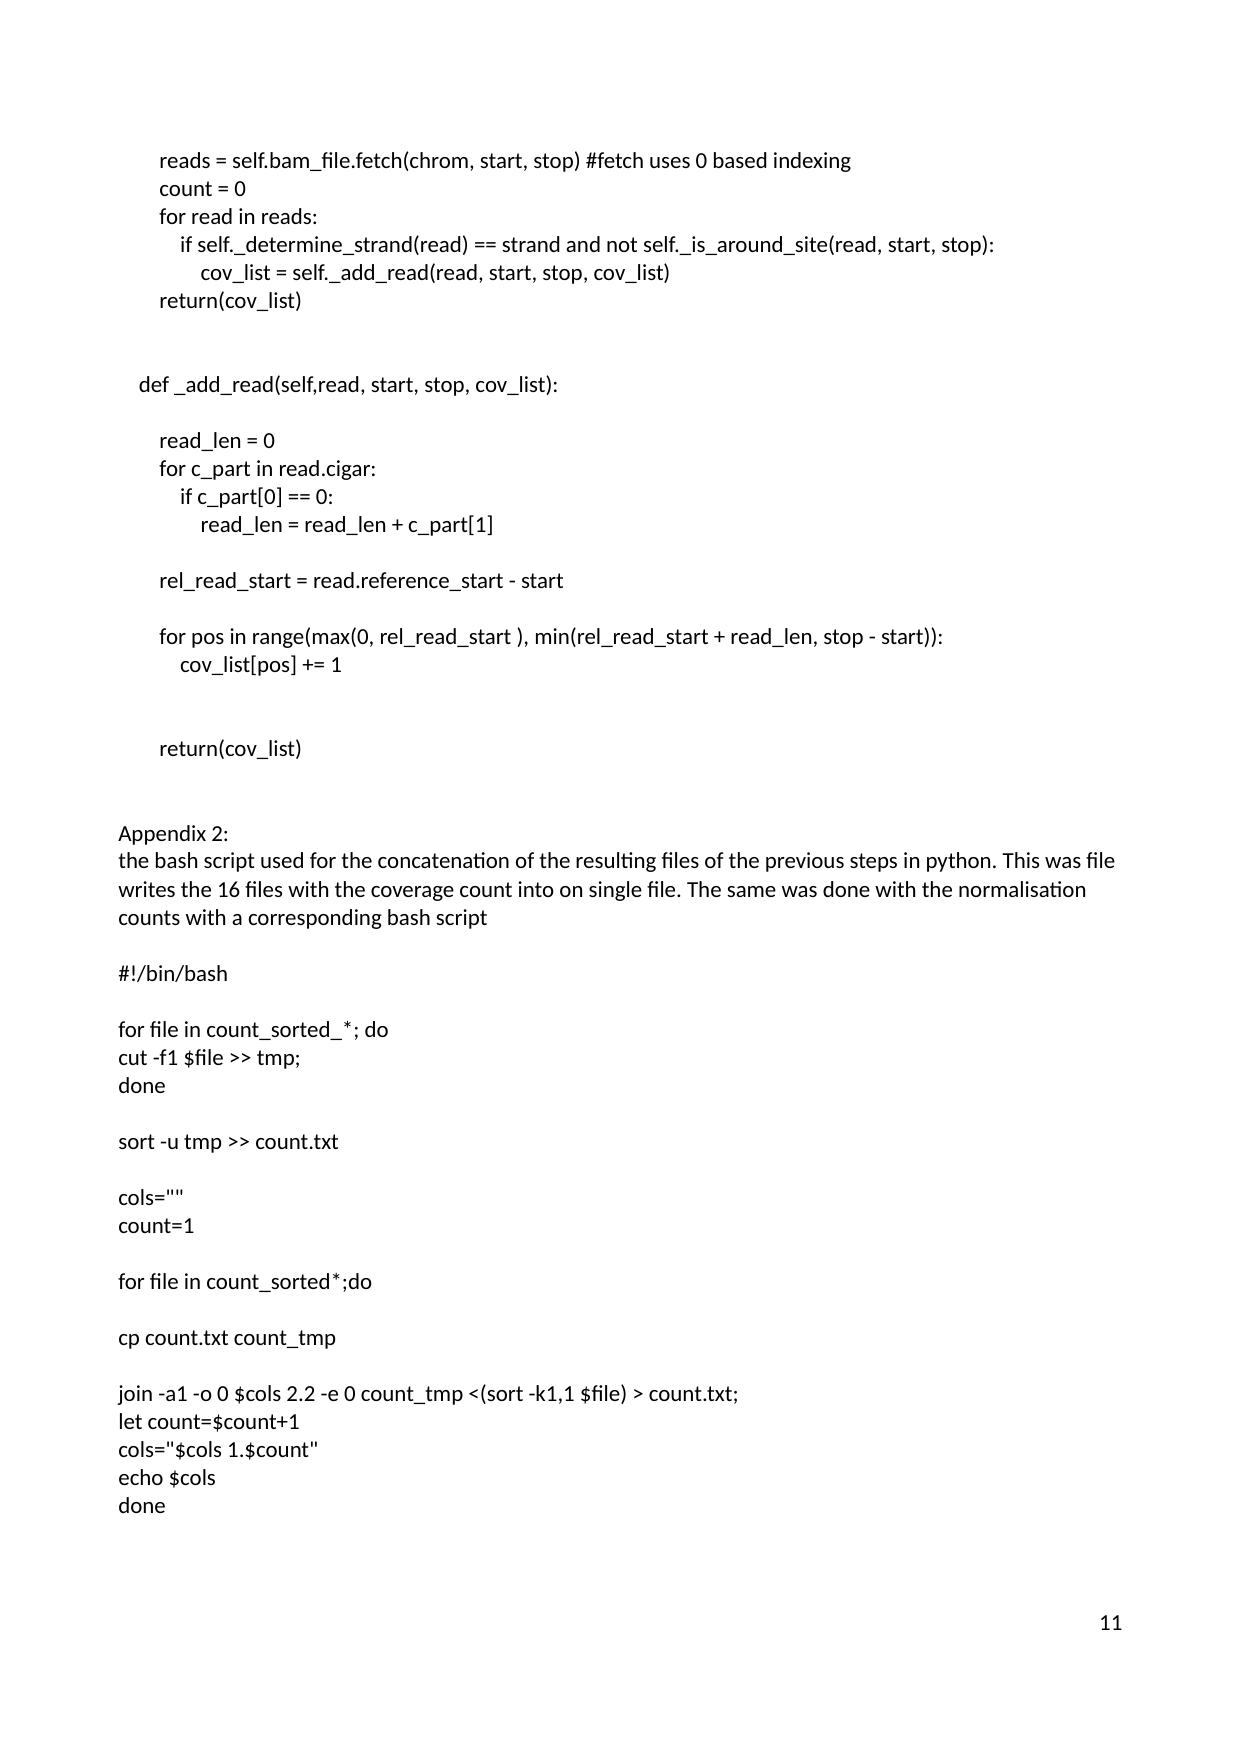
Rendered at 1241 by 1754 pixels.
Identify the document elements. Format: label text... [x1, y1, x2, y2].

text let count=$count+1 [118, 1407, 1122, 1435]
text for file in count_sorted*;do [118, 1267, 1122, 1295]
text if c_part[0] == 0: [118, 482, 1122, 510]
text for pos in range(max(0, rel_read_start ), min(rel_read_start + read_len, stop - start)): [118, 622, 1122, 651]
text return(cov_list) [118, 286, 1122, 314]
text cols="" [118, 1183, 1122, 1211]
text for read in reads: [118, 202, 1122, 230]
text join -a1 -o 0 $cols 2.2 -e 0 count_tmp <(sort -k1,1 $file) > count.txt; [118, 1379, 1122, 1407]
text Appendix 2: [118, 819, 1122, 847]
text for c_part in read.cigar: [118, 454, 1122, 482]
text count=1 [118, 1211, 1122, 1239]
text if self._determine_strand(read) == strand and not self._is_around_site(read, start, stop): [118, 230, 1122, 258]
text count = 0 [118, 174, 1122, 202]
text cov_list = self._add_read(read, start, stop, cov_list) [118, 258, 1122, 286]
text echo $cols [118, 1463, 1122, 1491]
text done [118, 1071, 1122, 1099]
text for file in count_sorted_*; do [118, 1015, 1122, 1043]
text sort -u tmp >> count.txt [118, 1127, 1122, 1155]
text return(cov_list) [118, 734, 1122, 763]
text cov_list[pos] += 1 [118, 651, 1122, 678]
text read_len = 0 [118, 426, 1122, 454]
text def _add_read(self,read, start, stop, cov_list): [118, 370, 1122, 398]
text read_len = read_len + c_part[1] [118, 510, 1122, 538]
text cp count.txt count_tmp [118, 1323, 1122, 1351]
text #!/bin/bash [118, 959, 1122, 987]
text cut -f1 $file >> tmp; [118, 1043, 1122, 1071]
text done [118, 1491, 1122, 1519]
text cols="$cols 1.$count" [118, 1435, 1122, 1463]
text reads = self.bam_file.fetch(chrom, start, stop) #fetch uses 0 based indexing [118, 146, 1122, 174]
text the bash script used for the concatenation of the resulting files of the previous steps in python. This was file writes the 16 files with the coverage count into on single file. The same was done with the normalisation counts with a corresponding bash script [118, 847, 1122, 931]
text rel_read_start = read.reference_start - start [118, 566, 1122, 594]
